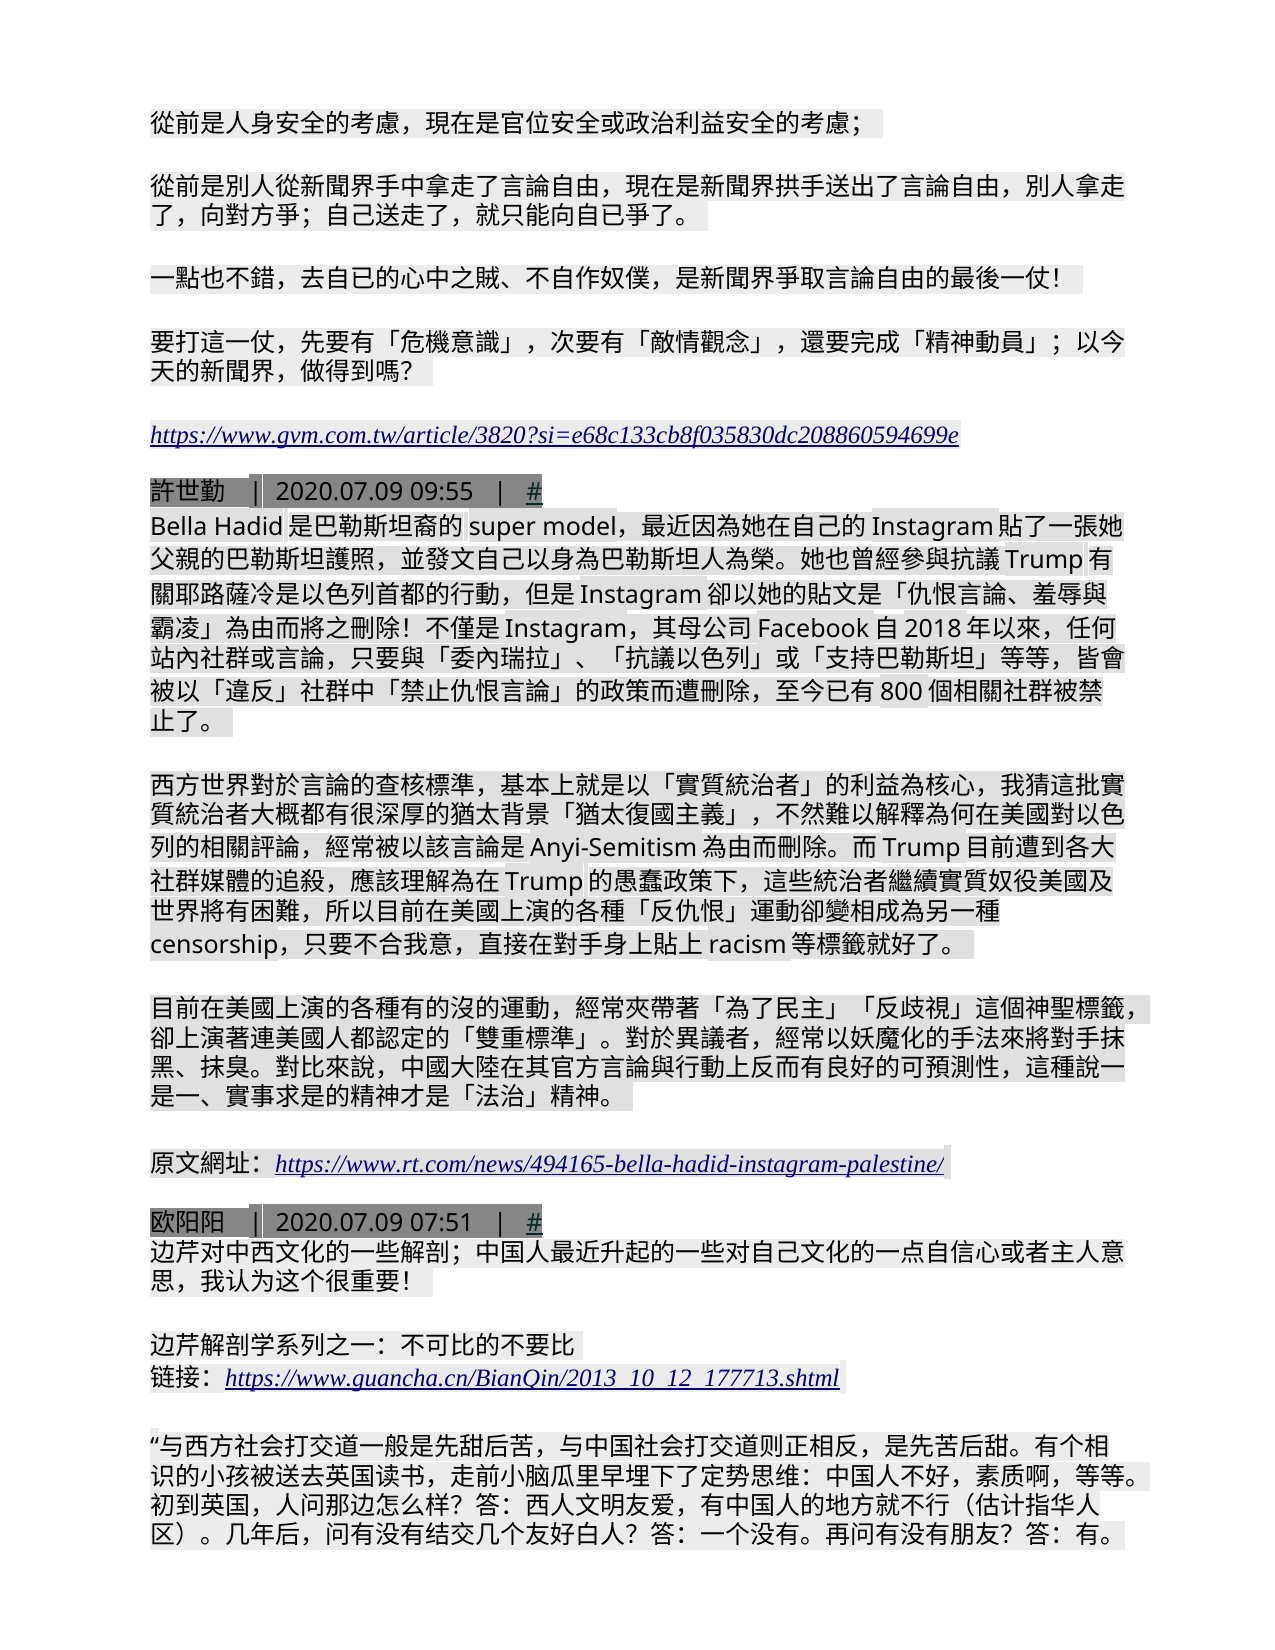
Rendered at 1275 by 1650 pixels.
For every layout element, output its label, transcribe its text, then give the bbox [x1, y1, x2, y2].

text 欧阳阳 | 2020.07.09 07:51 | # [150, 1204, 1125, 1238]
text 边芹对中西文化的一些解剖；中国人最近升起的一些对自己文化的一点自信心或者主人意思，我认为这个很重要！ 边芹解剖学系列之一：不可比的不要比 链接：https://www.guancha.cn/BianQin/2013_10_12_177713.shtml “与西方社会打交道一般是先甜后苦，与中国社会打交道则正相反，是先苦后甜。有个相识的小孩被送去英国读书，走前小脑瓜里早埋下了定势思维：中国人不好，素质啊，等等。初到英国，人问那边怎么样？答：西人文明友爱，有中国人的地方就不行（估计指华人区）。几年后，问有没有结交几个友好白人？答：一个没有。再问有没有朋友？答：有。问什么人？中国人。” “被中国人捧角的西方中国通绝对没有可能在其母国搭乘进入上层建筑的直通车主导文化比较的话语，有自我意识的上层建筑必有厚厚的城墙，开放并不是来者不拒。 要打破这条思维轨道，割断精神模仿的链条，就得从话语的流向中突围，树立一个新观念，即：不可比的不要比。我们看到缺陷的背面往往也有优点，而优点的后面常常暗藏着缺陷，所以中西比对已到了绕开现象看本质的关头。” 边芹解剖学系列之五——陌生人文化：主人还是客人 链接：https://www.guancha.cn/BianQin/2013_10_12_177713.shtml “中国人短时旅西看到西人守秩序、照顾环境的行为，会莫名其妙地过度感动，立刻联想到“无私品德”，有如瞥见“文明曙光”，回过头来自惭形秽，也是因为中国人老把这种“利我”行为抬高到“利他”行为，看到西方人普遍能做，而自己国家“共产主义教育”经年却达不到普遍能为，心理的落差可想而知。这种落差经浮光掠影的文人之笔，二次甚至三次过度放大，由此编织了中国人对西方误读的幕布之一。这层幕布目前在中国已张得很大很厚，深入民间潜意识，形成深不见底的自贱心理，尤其阻止我们更为清醒和理性地看待西方。有时看着国人注视洋人的眼神（多情和莫名的受宠），特别是那些刚踏上西土的人矫情和得势交织在一起的表情，我心便抽紧，因为我知道那一闪即逝的神情后面是已积攒得太厚的卑贱。” [150, 1238, 1125, 1550]
text Bella Hadid是巴勒斯坦裔的super model，最近因為她在自己的Instagram貼了一張她父親的巴勒斯坦護照，並發文自己以身為巴勒斯坦人為榮。她也曾經參與抗議Trump有關耶路薩冷是以色列首都的行動，但是Instagram卻以她的貼文是「仇恨言論、羞辱與霸凌」為由而將之刪除！不僅是Instagram，其母公司Facebook自2018年以來，任何站內社群或言論，只要與「委內瑞拉」、「抗議以色列」或「支持巴勒斯坦」等等，皆會被以「違反」社群中「禁止仇恨言論」的政策而遭刪除，至今已有800個相關社群被禁止了。 西方世界對於言論的查核標準，基本上就是以「實質統治者」的利益為核心，我猜這批實質統治者大概都有很深厚的猶太背景「猶太復國主義」，不然難以解釋為何在美國對以色列的相關評論，經常被以該言論是Anyi-Semitism為由而刪除。而Trump目前遭到各大社群媒體的追殺，應該理解為在Trump的愚蠢政策下，這些統治者繼續實質奴役美國及世界將有困難，所以目前在美國上演的各種「反仇恨」運動卻變相成為另一種censorship，只要不合我意，直接在對手身上貼上racism等標籤就好了。 目前在美國上演的各種有的沒的運動，經常夾帶著「為了民主」「反歧視」這個神聖標籤，卻上演著連美國人都認定的「雙重標準」。對於異議者，經常以妖魔化的手法來將對手抹黑、抹臭。對比來說，中國大陸在其官方言論與行動上反而有良好的可預測性，這種說一是一、實事求是的精神才是「法治」精神。 原文網址：https://www.rt.com/news/494165-bella-hadid-instagram-palestine/ [150, 508, 1125, 1179]
text 在巴勒網經常都可以看到一些很舊的文章 我覺得很吃驚的就是為什麼台灣過去還能寫出這些東西，而現在連一點基本的反省跟自覺都沒有 這些二三四十年以前的東西放在今天居然也能完完整整的用在上面 _______ 媒體不要自作奴僕！ 文 / 張作錦 1995-03-15 如果「天下沒有白吃的午餐」是經濟事務上的通則，那麼「天下沒有不箝制言論自由的政權」，應該是政治事務上的規律。 蓋權力使人腐化，愈腐化的權力就愈想掌權，那些見不得人的事就愈不敢讓人發現，於是有權的人乃千方百計摀住新聞界的嘴，不讓它說話；或捏著新聞界的嘴，讓它說言不由衷的宣傳台詞。 研究民主政治和言論自由的人，最常引用兩個人的名言－－孟子說：「民為貴，社稷次之，君為輕。」湯瑪斯．傑佛遜說：「如果必須在有政府而無報紙，或有報紙而無政府兩者中選一個，我將毫不遲疑地選擇後者。」孟子是學者、是教授，自不難「立異鳴高」，若他當了執政者會怎樣？恐怕難說。否則中國何以在歷朝歷代的帝王中，竟找不到一個孟子？傑佛遜的話雖然使新聞界臉上飛金，但他當了總統與報界相處並不融洽，他還為自己發起一項「退報運動」，拒看某些嚴苛批評他的報紙。 「比國民黨還要嚴重」 「天下沒有不箝制言論自由的政權」這種現象，目前自是亦然存在。大家看到這句話時，立即會想到國民黨，這當然不錯，不過民進黨現在也「升級」到可以箝制言論自由了。 在台北市議會，國民黨和新黨議員醞釀全數刪除「台北電台」的預算。國民黨籍的李慶安指出：陳水扁上台後，台北電台已徹底「綠化」，成為文宣傳工具，未經議會認可的「政策」，都在台北電台大肆推銷。新聞處不斷指示台北電台播出的內容以及上節目的人選，十足是媒體的黑手。新黨籍的費鴻泰說：民進黨口口聲聲爭取言論自由，爭取頻道的開放，但是自已擁有媒體後，一樣操縱、干涉新聞言論自由，「比國民黨還要嚴重」！ 這事可能有政黨鬥爭成分，但民進黨人對言論自由的態度使人疑慮，也不自今日始，只舉一例：民國八十一年四月二十一日省營新生報刊登一則未經查證的消息，損及民進黨的形象，二十二日及時更正，但是當日下午民進黨籍省議員把新生報社長、總編輯和記者召到省議會議場痛罵，以報紙敲打、潑茶水，最後又以記者「坐姿不佳」把他驅逐出場。這還不是孤例，像民進黨的中常會就曾拒絕記者採訪過。 就在兩黨議員磨刀霍霍要砍台北電台預算時，電台台長靳榕生因「性騷擾」案被停職。早在「案」發之前，靳榕生曾向一位市議員訴苦，謂他接到指示，要台北電台做一些節目，與「地下電台」和「第四台」同步播出，他覺得這樣不妥當，遲遲未做，可能要被「整」。這當然是一面之詞，而有無騷擾之事也要靠調查做依據。不過有一點叫人好奇的是：如果靳榕生充分「合作」，他即使真有騷擾的行為，還會被舉發、停職嗎？ 對國民黨議員發動刪除台北電台預算，陳水扁市長很光火，他警告國民黨別逼他，否則他可下令要國民黨中央黨部新建大樓停工，台北市民以六十多萬票把「阿扁」送進市府，對他期望很高，幾個月來他表現得也很令人滿意。但這句話卻說得十分有失立場，使人對他的施政減少幾分信心。國民黨中央黨部的工程如不合法，根本就不能讓它建；如果手續完備，怎麼能把他人合法的權益拿來作政黨的鬥爭工具？這與民進黨和「阿扁」過去一向主張的「依法行政」和「行政中立」相去太遠了！ 「阿扁市長」又說，國民黨一向強力干預三家電視台的節目內容，那些國民黨的民代為何不追究？「阿扁」的這一「質詢」，真是大哉問，說出了民眾的心聲。不過問題是：即使國民黨籍的民代沒有制衡他們自己的黨，也不妨礙他們來制衡民進黨。「阿扁市長」只要自問：你是否也像國民黨一樣，把公器作為私產？ 民進黨目前在少數縣市執政，將來若掌握中央政府，我不覺得我們的言論自由會有更多的保障，更大的進步。也許有人問，讓新黨執政會不會好一些呢？這個問題不必回答，只要有一項事實：去年底選舉，新黨對三台封鎖他們的新聞，反應強烈，並有集結抗爭的動作。他們所處的政治環境，當然叫人同情，但是新黨諸君子當年在國民黨中時，三台封鎖民進黨的程度尤為滴水不漏，卻未見他們挺身出來，為言論自由說過半句話。 從上述國民黨、民進黨和新黨人士的行為，可以看出：今天在中華民國，談論言論自由的人多，實踐言論自由的人少；原因是大家並不真心信仰它，只是把它作為牟取私利、打擊敵人和裝扮自己的工具，一旦目的達到，它就秋扇見捐一文不值了。所以，社會要求國民黨「黨政軍退出三台」。這當然應該，而且早就應該；問題是他們退出之後誰來？會不會由某一個團體的壟斷換到另一個團體的壟斷？由甲乙的操縱換到丙丁的操縱？兩個王朝打仗，勝方接收了敗方的奴僕，但奴僕到了哪一邊都是奴僕。血染征袍的百戰將軍，會把戰利品的奴僕輕易放掉？不為自已的利益而純粹為奴僕的自由而打仗的，歷史上好像還沒有過這樣偉大的事蹟－－連美國的南北戰爭都不完全是。 自由是爭來的 所以言論自由的根本問題是：媒體不要自作奴僕。權力使人腐化，古往今來好像還找不到反證，只是腐化的程度不同而已！掌權者為掩飾其腐化，就一定要箝制言論自由，所以我們不能指望有權力的政府、有權力的政黨、有權的各種各類團體以及有權力的個人，會放棄他們對言論自由的操控與侵蝕，所以媒體要主動爭取。縱觀各國的新聞史，言論自由都是爭來的。 解嚴之後，黨禁、報禁開放之後，台灣言論自由的空間好像無限寬廣，新聞界大嗚大放似亦百無禁忌。但若從精微處觀察考究，情況又不盡然。看看某些報紙對某黨某人輸誠表態地一面倒，聽聽三台每天新聞的第一條，彷彿使人進入時光隧道，回到十多年前的「威權時代」。但今昔不同的是：從前多半是被迫，現在多半是甘願； 從前是人身安全的考慮，現在是官位安全或政治利益安全的考慮； 從前是別人從新聞界手中拿走了言論自由，現在是新聞界拱手送出了言論自由，別人拿走了，向對方爭；自己送走了，就只能向自已爭了。 一點也不錯，去自已的心中之賊、不自作奴僕，是新聞界爭取言論自由的最後一仗！ 要打這一仗，先要有「危機意識」，次要有「敵情觀念」，還要完成「精神動員」；以今天的新聞界，做得到嗎？ https://www.gvm.com.tw/article/3820?si=e68c133cb8f035830dc208860594699e [150, 75, 1125, 449]
text 許世勤 | 2020.07.09 09:55 | # [150, 474, 1125, 508]
